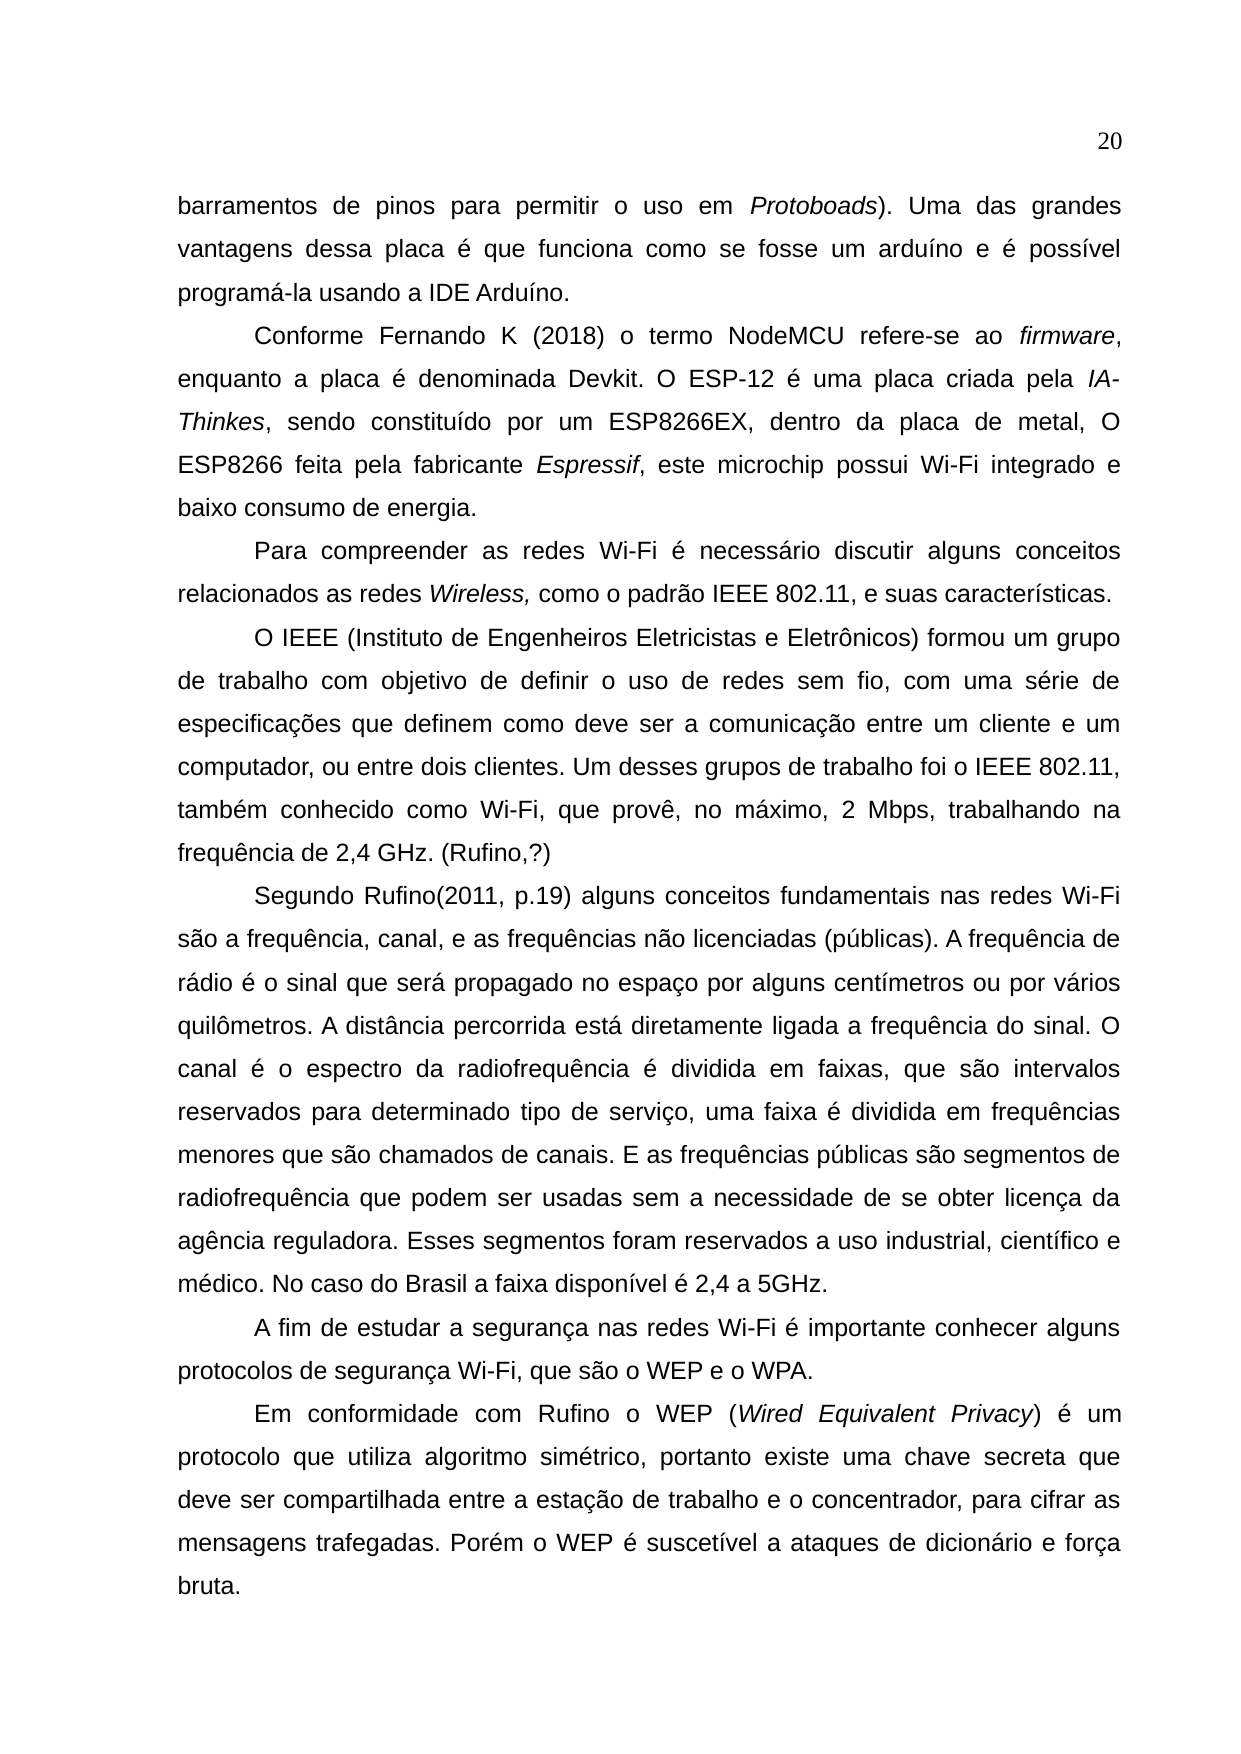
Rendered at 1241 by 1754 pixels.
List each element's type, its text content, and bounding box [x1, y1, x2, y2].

text Conforme Fernando K (2018) o termo NodeMCU refere-se ao firmware, enquanto a placa é denominada Devkit. O ESP-12 é uma placa criada pela IA-Thinkes, sendo constituído por um ESP8266EX, dentro da placa de metal, O ESP8266 feita pela fabricante Espressif, este microchip possui Wi-Fi integrado e baixo consumo de energia. [177, 321, 1122, 522]
text A fim de estudar a segurança nas redes Wi-Fi é importante conhecer alguns protocolos de segurança Wi-Fi, que são o WEP e o WPA. [177, 1312, 1122, 1384]
text Segundo Rufino(2011, p.19) alguns conceitos fundamentais nas redes Wi-Fi são a frequência, canal, e as frequências não licenciadas (públicas). A frequência de rádio é o sinal que será propagado no espaço por alguns centímetros ou por vários quilômetros. A distância percorrida está diretamente ligada a frequência do sinal. O canal é o espectro da radiofrequência é dividida em faixas, que são intervalos reservados para determinado tipo de serviço, uma faixa é dividida em frequências menores que são chamados de canais. E as frequências públicas são segmentos de radiofrequência que podem ser usadas sem a necessidade de se obter licença da agência reguladora. Esses segmentos foram reservados a uso industrial, científico e médico. No caso do Brasil a faixa disponível é 2,4 a 5GHz. [177, 881, 1122, 1298]
text barramentos de pinos para permitir o uso em Protoboads). Uma das grandes vantagens dessa placa é que funciona como se fosse um arduíno e é possível programá-la usando a IDE Arduíno. [177, 191, 1122, 306]
text O IEEE (Instituto de Engenheiros Eletricistas e Eletrônicos) formou um grupo de trabalho com objetivo de definir o uso de redes sem fio, com uma série de especificações que definem como deve ser a comunicação entre um cliente e um computador, ou entre dois clientes. Um desses grupos de trabalho foi o IEEE 802.11, também conhecido como Wi-Fi, que provê, no máximo, 2 Mbps, trabalhando na frequência de 2,4 GHz. (Rufino,?) [177, 622, 1122, 867]
text Em conformidade com Rufino o WEP (Wired Equivalent Privacy) é um protocolo que utiliza algoritmo simétrico, portanto existe uma chave secreta que deve ser compartilhada entre a estação de trabalho e o concentrador, para cifrar as mensagens trafegadas. Porém o WEP é suscetível a ataques de dicionário e força bruta. [177, 1399, 1122, 1600]
text Para compreender as redes Wi-Fi é necessário discutir alguns conceitos relacionados as redes Wireless, como o padrão IEEE 802.11, e suas características. [177, 536, 1122, 608]
